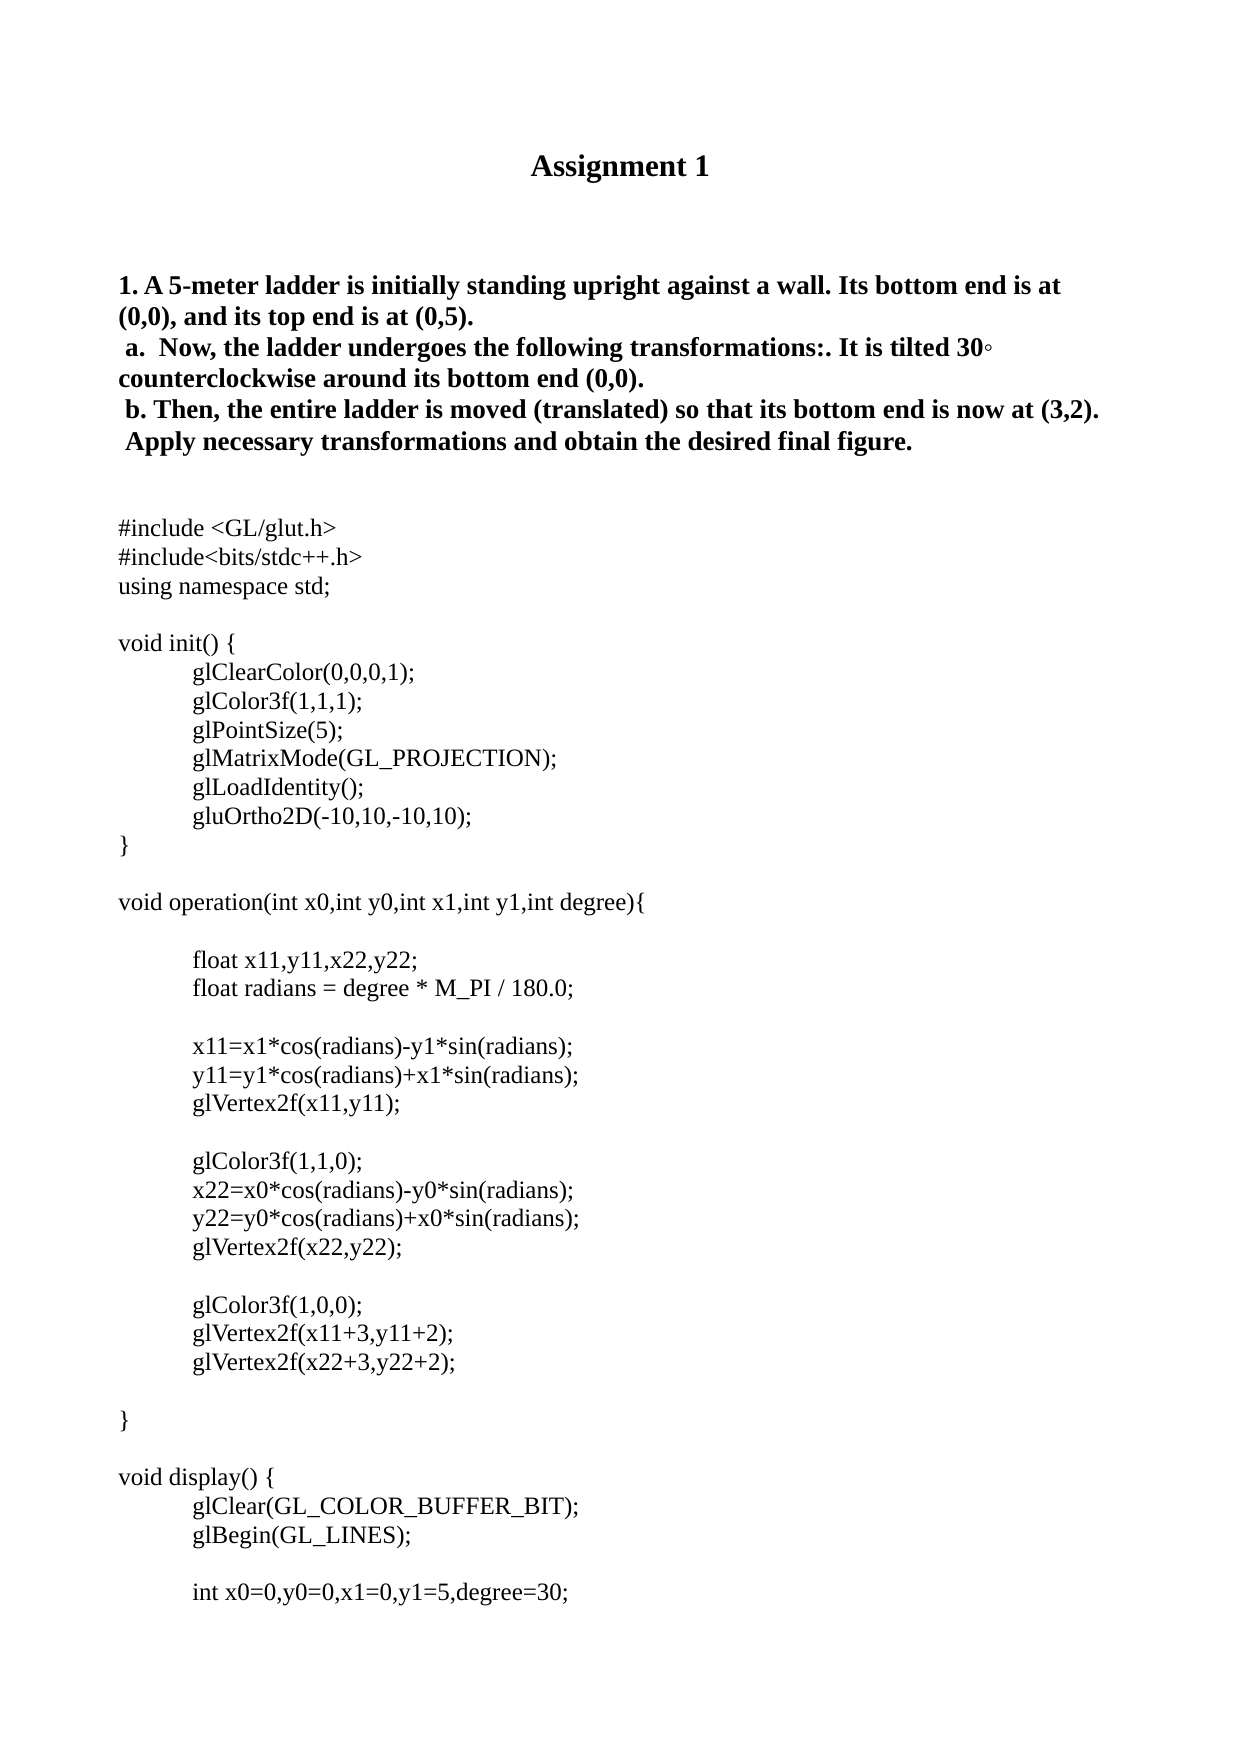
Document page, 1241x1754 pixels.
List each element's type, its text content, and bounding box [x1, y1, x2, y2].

text } [118, 1405, 1122, 1433]
text glColor3f(1,0,0); [118, 1290, 1122, 1318]
text #include <GL/glut.h> [118, 513, 1122, 542]
text gluOrtho2D(-10,10,-10,10); [118, 801, 1122, 830]
text x11=x1*cos(radians)-y1*sin(radians); [118, 1031, 1122, 1060]
text float x11,y11,x22,y22; [118, 945, 1122, 973]
text glLoadIdentity(); [118, 772, 1122, 801]
text glMatrixMode(GL_PROJECTION); [118, 743, 1122, 772]
text glVertex2f(x22+3,y22+2); [118, 1347, 1122, 1376]
text glVertex2f(x11,y11); [118, 1088, 1122, 1117]
text } [118, 830, 1122, 858]
text 1. A 5-meter ladder is initially standing upright against a wall. Its bottom end is at (0,0), and its top end is at (0,5). [118, 269, 1122, 331]
text void init() { [118, 628, 1122, 657]
text float radians = degree * M_PI / 180.0; [118, 973, 1122, 1002]
text a. Now, the ladder undergoes the following transformations:. It is tilted 30◦ counterclockwise around its bottom end (0,0). [118, 331, 1122, 394]
text using namespace std; [118, 571, 1122, 600]
text glColor3f(1,1,1); [118, 686, 1122, 715]
text glClearColor(0,0,0,1); [118, 657, 1122, 686]
text x22=x0*cos(radians)-y0*sin(radians); [118, 1175, 1122, 1203]
text Assignment 1 [118, 147, 1122, 183]
text y22=y0*cos(radians)+x0*sin(radians); [118, 1203, 1122, 1232]
text glVertex2f(x11+3,y11+2); [118, 1318, 1122, 1347]
text y11=y1*cos(radians)+x1*sin(radians); [118, 1060, 1122, 1088]
text b. Then, the entire ladder is moved (translated) so that its bottom end is now at (3,2). [118, 394, 1122, 425]
text #include<bits/stdc++.h> [118, 542, 1122, 571]
text glVertex2f(x22,y22); [118, 1232, 1122, 1261]
text int x0=0,y0=0,x1=0,y1=5,degree=30; [118, 1577, 1122, 1606]
text glClear(GL_COLOR_BUFFER_BIT); [118, 1491, 1122, 1520]
text glBegin(GL_LINES); [118, 1520, 1122, 1548]
text glColor3f(1,1,0); [118, 1146, 1122, 1175]
text glPointSize(5); [118, 715, 1122, 743]
text Apply necessary transformations and obtain the desired final figure. [118, 425, 1122, 456]
text void display() { [118, 1462, 1122, 1491]
text void operation(int x0,int y0,int x1,int y1,int degree){ [118, 887, 1122, 916]
